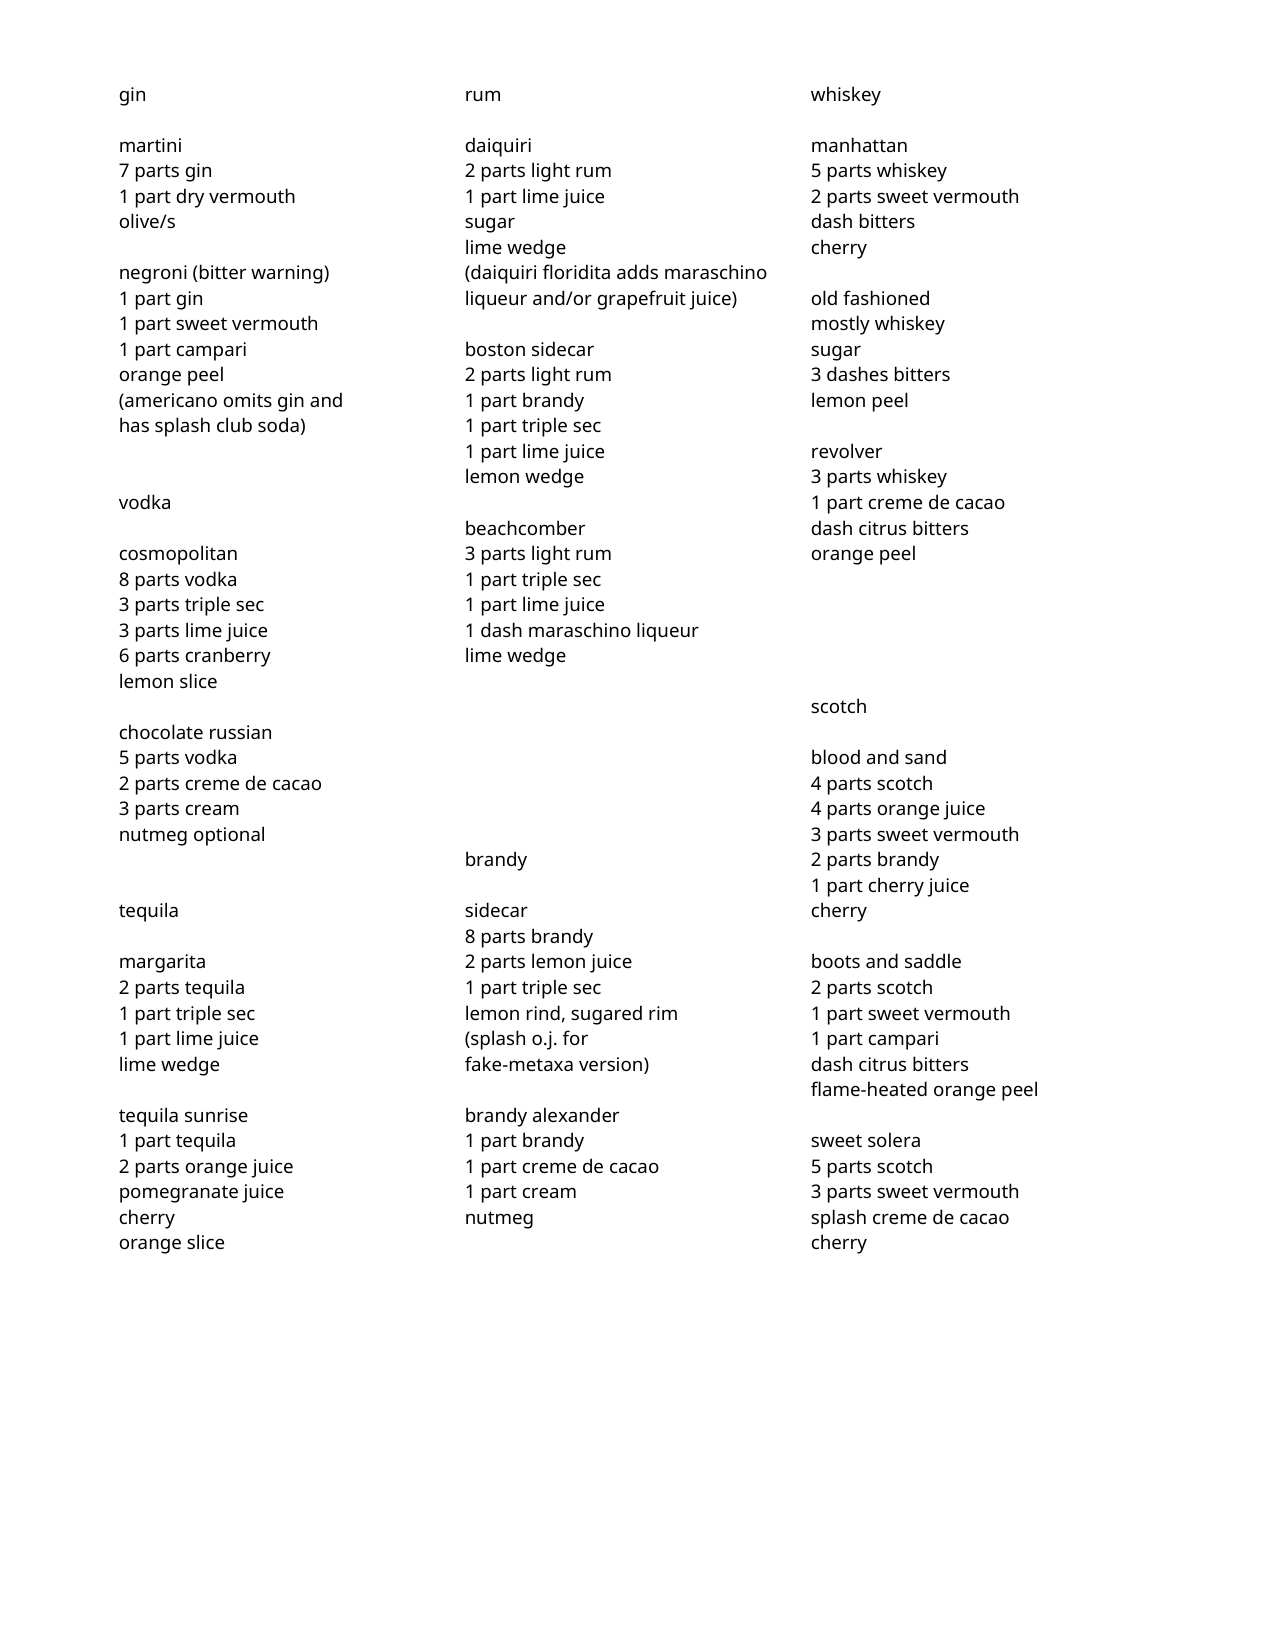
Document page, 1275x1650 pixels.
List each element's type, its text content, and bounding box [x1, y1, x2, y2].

text cherry [811, 234, 1157, 260]
text margarita [118, 949, 464, 974]
text (splash o.j. for [464, 1025, 811, 1051]
text tequila [118, 898, 464, 923]
text 5 parts whiskey [811, 158, 1157, 183]
text scotch [811, 693, 1157, 719]
text 1 part cherry juice [811, 872, 1157, 898]
text sugar [464, 209, 811, 234]
text dash bitters [811, 209, 1157, 234]
text gin [118, 81, 464, 107]
text 2 parts scotch [811, 974, 1157, 1000]
text orange peel [118, 362, 464, 387]
text lemon rind, sugared rim [464, 1000, 811, 1025]
text orange slice [118, 1229, 464, 1255]
text 8 parts vodka [118, 566, 464, 591]
text 2 parts tequila [118, 974, 464, 1000]
text chocolate russian [118, 719, 464, 744]
text 1 part brandy [464, 387, 811, 413]
text 1 part campari [811, 1025, 1157, 1051]
text (daiquiri floridita adds maraschino liqueur and/or grapefruit juice) [464, 260, 811, 311]
text old fashioned [811, 285, 1157, 311]
text 1 part creme de cacao [464, 1153, 811, 1178]
text 4 parts orange juice [811, 796, 1157, 821]
text lime wedge [118, 1051, 464, 1076]
text 6 parts cranberry [118, 642, 464, 668]
text 1 part cream [464, 1178, 811, 1204]
text 1 part lime juice [464, 183, 811, 209]
text 1 part creme de cacao [811, 489, 1157, 515]
text 3 parts lime juice [118, 617, 464, 642]
text lime wedge [464, 642, 811, 668]
text 8 parts brandy [464, 923, 811, 949]
text nutmeg optional [118, 821, 464, 847]
text cherry [811, 1229, 1157, 1255]
text manhattan [811, 132, 1157, 158]
text 2 parts orange juice [118, 1153, 464, 1178]
text 3 parts sweet vermouth [811, 1178, 1157, 1204]
text vodka [118, 489, 464, 515]
text 2 parts brandy [811, 847, 1157, 872]
text 2 parts light rum [464, 158, 811, 183]
text 1 part triple sec [118, 1000, 464, 1025]
text 5 parts scotch [811, 1153, 1157, 1178]
text 4 parts scotch [811, 770, 1157, 796]
text tequila sunrise [118, 1102, 464, 1127]
text 3 dashes bitters [811, 362, 1157, 387]
text fake-metaxa version) [464, 1051, 811, 1076]
text martini [118, 132, 464, 158]
text 2 parts sweet vermouth [811, 183, 1157, 209]
text beachcomber [464, 515, 811, 540]
text 1 part lime juice [464, 591, 811, 617]
text sugar [811, 336, 1157, 362]
text has splash club soda) [118, 413, 464, 438]
text 1 part campari [118, 336, 464, 362]
text 3 parts whiskey [811, 464, 1157, 489]
text 3 parts light rum [464, 540, 811, 566]
text 2 parts lemon juice [464, 949, 811, 974]
text brandy alexander [464, 1102, 811, 1127]
text 1 part triple sec [464, 566, 811, 591]
text mostly whiskey [811, 311, 1157, 336]
text 1 part gin [118, 285, 464, 311]
text dash citrus bitters [811, 1051, 1157, 1076]
text revolver [811, 438, 1157, 464]
text 3 parts triple sec [118, 591, 464, 617]
text boston sidecar [464, 336, 811, 362]
text olive/s [118, 209, 464, 234]
text cherry [118, 1204, 464, 1229]
text 5 parts vodka [118, 744, 464, 770]
text orange peel [811, 540, 1157, 566]
text 1 part triple sec [464, 413, 811, 438]
text (americano omits gin and [118, 387, 464, 413]
text cosmopolitan [118, 540, 464, 566]
text 1 part lime juice [464, 438, 811, 464]
text 1 part lime juice [118, 1025, 464, 1051]
text 2 parts creme de cacao [118, 770, 464, 796]
text lime wedge [464, 234, 811, 260]
text sidecar [464, 898, 811, 923]
text 1 part tequila [118, 1127, 464, 1153]
text 1 part triple sec [464, 974, 811, 1000]
text 1 part sweet vermouth [811, 1000, 1157, 1025]
text 3 parts cream [118, 796, 464, 821]
text daiquiri [464, 132, 811, 158]
text sweet solera [811, 1127, 1157, 1153]
text splash creme de cacao [811, 1204, 1157, 1229]
text rum [464, 81, 811, 107]
text lemon wedge [464, 464, 811, 489]
text whiskey [811, 81, 1157, 107]
text 1 part brandy [464, 1127, 811, 1153]
text 1 part dry vermouth [118, 183, 464, 209]
text 2 parts light rum [464, 362, 811, 387]
text negroni (bitter warning) [118, 260, 464, 285]
text boots and saddle [811, 949, 1157, 974]
text nutmeg [464, 1204, 811, 1229]
text 1 part sweet vermouth [118, 311, 464, 336]
text brandy [464, 847, 811, 872]
text pomegranate juice [118, 1178, 464, 1204]
text lemon slice [118, 668, 464, 693]
text 1 dash maraschino liqueur [464, 617, 811, 642]
text 3 parts sweet vermouth [811, 821, 1157, 847]
text blood and sand [811, 744, 1157, 770]
text 7 parts gin [118, 158, 464, 183]
text flame-heated orange peel [811, 1076, 1157, 1102]
text lemon peel [811, 387, 1157, 413]
text dash citrus bitters [811, 515, 1157, 540]
text cherry [811, 898, 1157, 923]
